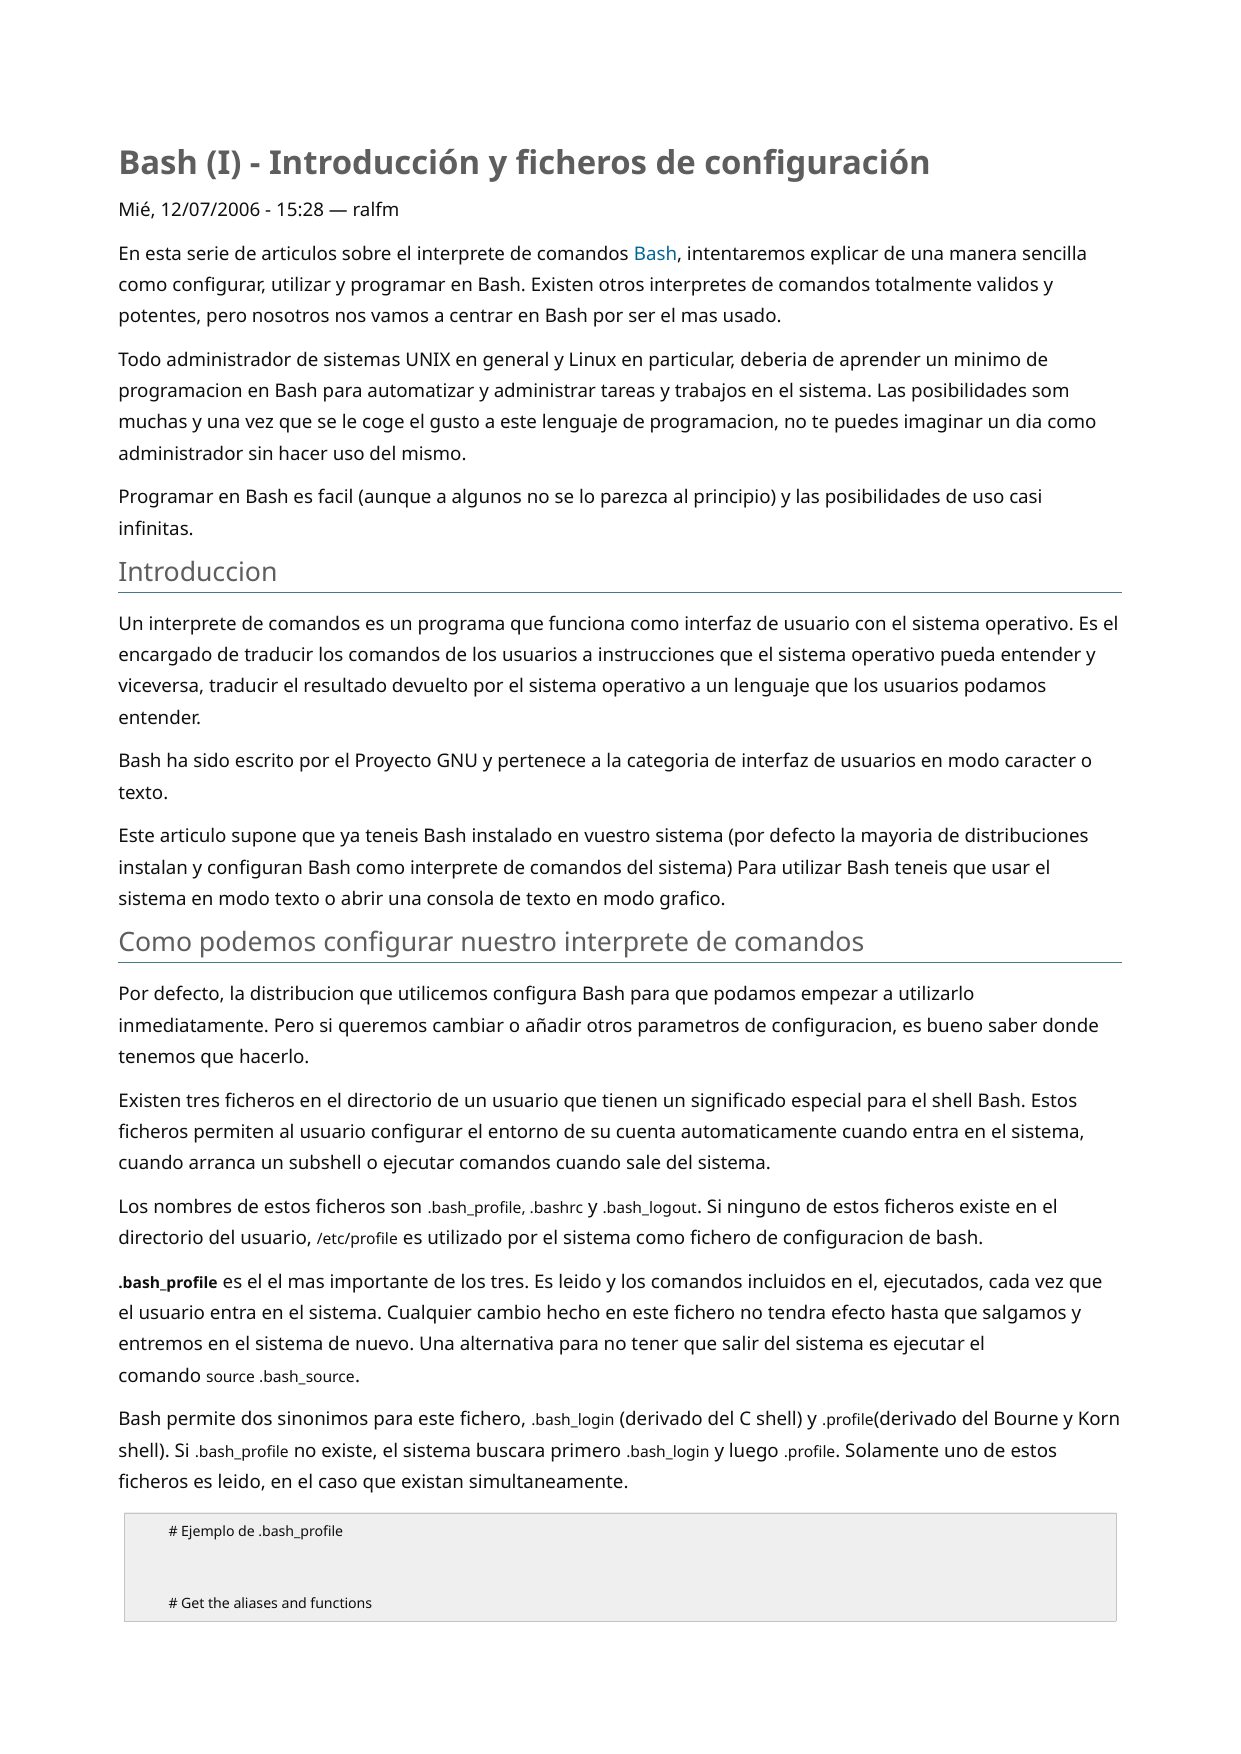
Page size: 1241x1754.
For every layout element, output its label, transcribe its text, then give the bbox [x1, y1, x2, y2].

text En esta serie de articulos sobre el interprete de comandos Bash, intentaremos explicar de una manera sencilla como configurar, utilizar y programar en Bash. Existen otros interpretes de comandos totalmente validos y potentes, pero nosotros nos vamos a centrar en Bash por ser el mas usado. [118, 234, 1122, 328]
text Existen tres ficheros en el directorio de un usuario que tienen un significado especial para el shell Bash. Estos ficheros permiten al usuario configurar el entorno de su cuenta automaticamente cuando entra en el sistema, cuando arranca un subshell o ejecutar comandos cuando sale del sistema. [118, 1081, 1122, 1175]
text # Ejemplo de .bash_profile [125, 1514, 1116, 1542]
text # Get the aliases and functions [125, 1585, 1116, 1621]
text Bash ha sido escrito por el Proyecto GNU y pertenece a la categoria de interfaz de usuarios en modo caracter o texto. [118, 742, 1122, 804]
text .bash_profile es el el mas importante de los tres. Es leido y los comandos incluidos en el, ejecutados, cada vez que el usuario entra en el sistema. Cualquier cambio hecho en este fichero no tendra efecto hasta que salgamos y entremos en el sistema de nuevo. Una alternativa para no tener que salir del sistema es ejecutar el comando source .bash_source. [118, 1262, 1122, 1387]
subtitle Introduccion [118, 553, 1122, 592]
text Programar en Bash es facil (aunque a algunos no se lo parezca al principio) y las posibilidades de uso casi infinitas. [118, 478, 1122, 540]
text Un interprete de comandos es un programa que funciona como interfaz de usuario con el sistema operativo. Es el encargado de traducir los comandos de los usuarios a instrucciones que el sistema operativo pueda entender y viceversa, traducir el resultado devuelto por el sistema operativo a un lenguaje que los usuarios podamos entender. [118, 604, 1122, 729]
text Los nombres de estos ficheros son .bash_profile, .bashrc y .bash_logout. Si ninguno de estos ficheros existe en el directorio del usuario, /etc/profile es utilizado por el sistema como fichero de configuracion de bash. [118, 1187, 1122, 1250]
text Mié, 12/07/2006 - 15:28 — ralfm [118, 196, 1122, 222]
subtitle Como podemos configurar nuestro interprete de comandos [118, 923, 1122, 962]
subtitle Bash (I) - Introducción y ficheros de configuración [118, 139, 1122, 184]
text Todo administrador de sistemas UNIX en general y Linux en particular, deberia de aprender un minimo de programacion en Bash para automatizar y administrar tareas y trabajos en el sistema. Las posibilidades som muchas y una vez que se le coge el gusto a este lenguaje de programacion, no te puedes imaginar un dia como administrador sin hacer uso del mismo. [118, 340, 1122, 465]
text Bash permite dos sinonimos para este fichero, .bash_login (derivado del C shell) y .profile(derivado del Bourne y Korn shell). Si .bash_profile no existe, el sistema buscara primero .bash_login y luego .profile. Solamente uno de estos ficheros es leido, en el caso que existan simultaneamente. [118, 1400, 1122, 1494]
text Este articulo supone que ya teneis Bash instalado en vuestro sistema (por defecto la mayoria de distribuciones instalan y configuran Bash como interprete de comandos del sistema) Para utilizar Bash teneis que usar el sistema en modo texto o abrir una consola de texto en modo grafico. [118, 817, 1122, 911]
text Por defecto, la distribucion que utilicemos configura Bash para que podamos empezar a utilizarlo inmediatamente. Pero si queremos cambiar o añadir otros parametros de configuracion, es bueno saber donde tenemos que hacerlo. [118, 975, 1122, 1069]
